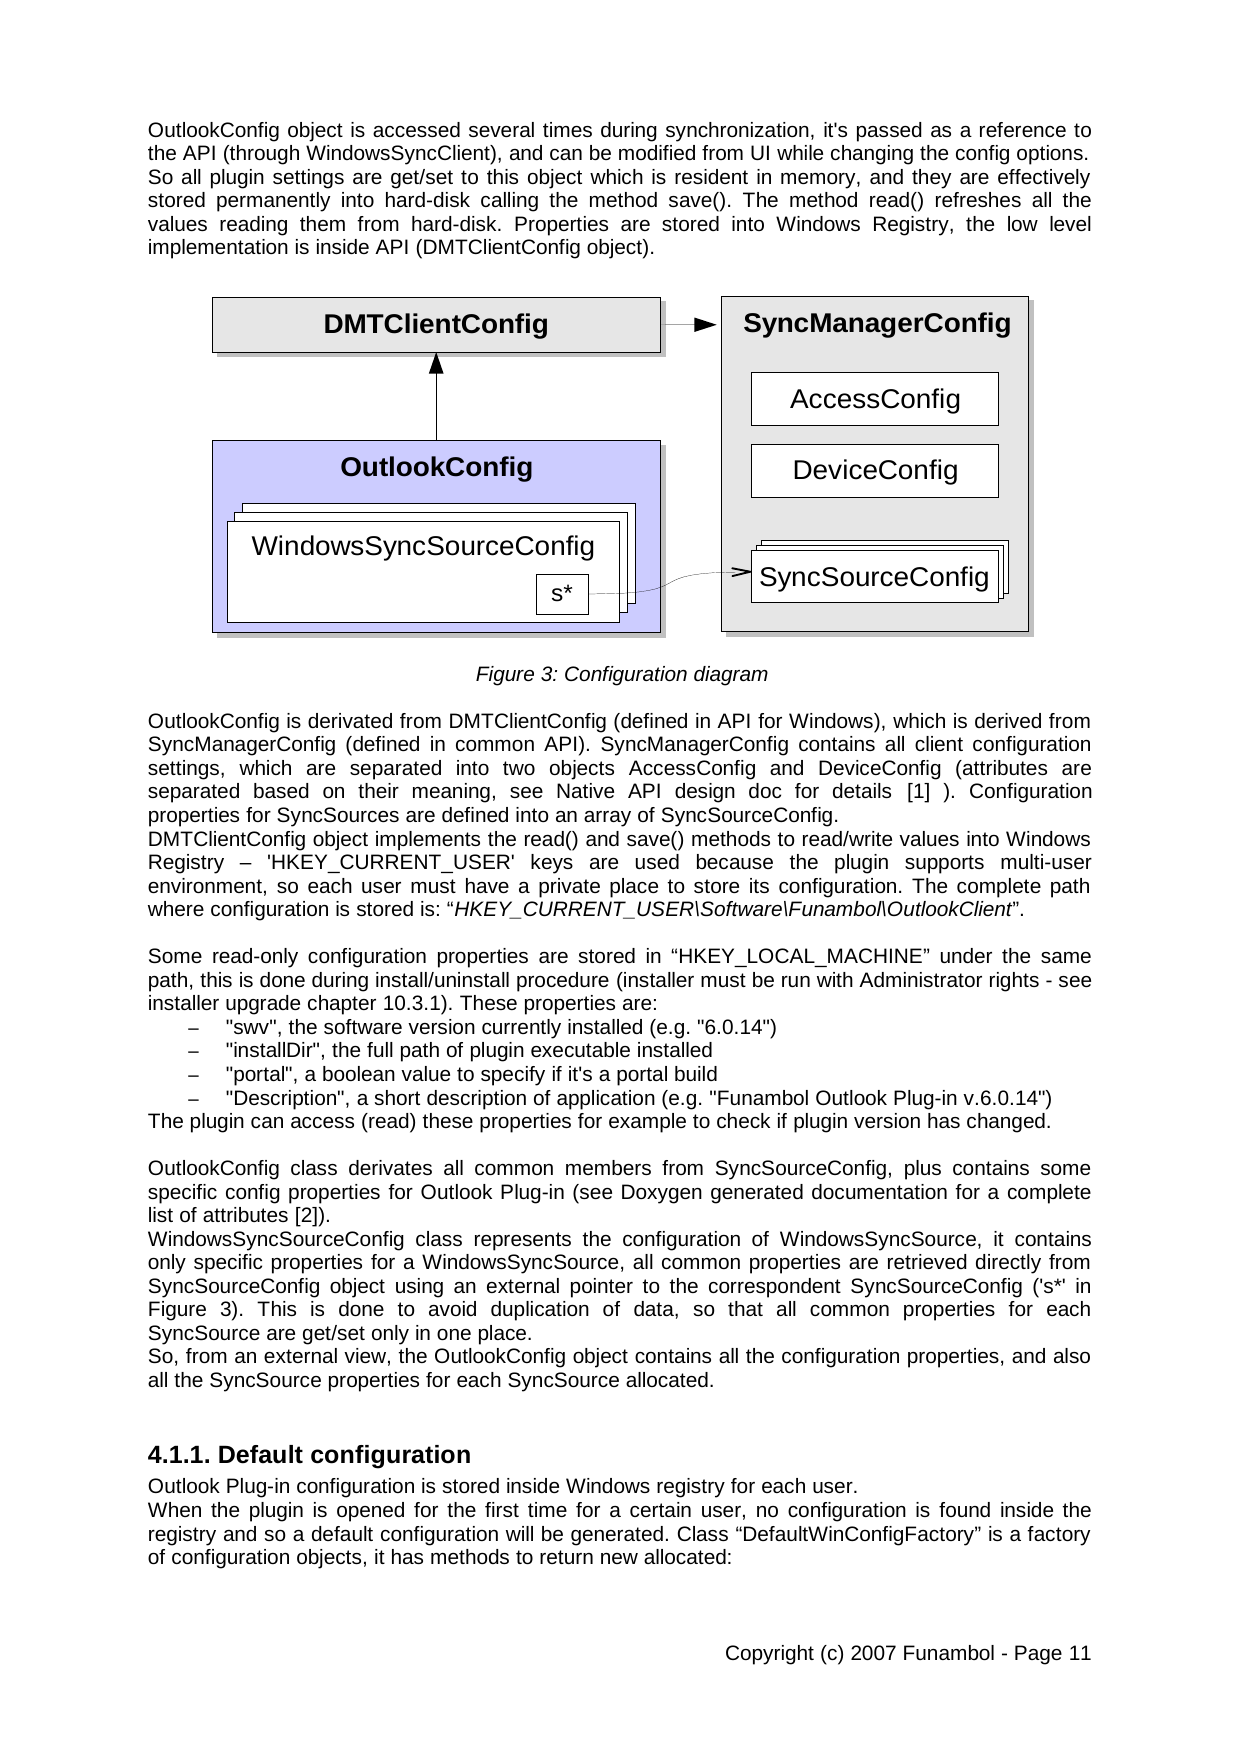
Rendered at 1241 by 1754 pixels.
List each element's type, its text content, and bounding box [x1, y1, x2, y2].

text When the plugin is opened for the first time for a certain user, no configuration is found inside the registry and so a default configuration will be generated. Class “DefaultWinConfigFactory” is a factory of configuration objects, it has methods to return new allocated: [148, 1498, 1093, 1569]
text OutlookConfig is derivated from DMTClientConfig (defined in API for Windows), which is derived from SyncManagerConfig (defined in common API). SyncManagerConfig contains all client configuration settings, which are separated into two objects AccessConfig and DeviceConfig (attributes are separated based on their meaning, see Native API design doc for details [1] ). Configuration properties for SyncSources are defined into an array of SyncSourceConfig. [148, 283, 1093, 827]
text The plugin can access (read) these properties for example to check if plugin version has changed. [148, 1109, 1093, 1133]
list "Description", a short description of application (e.g. "Funambol Outlook Plug-in v.6.0.14") [188, 1086, 1093, 1109]
list "swv", the software version currently installed (e.g. "6.0.14") [188, 1015, 1093, 1039]
text So, from an external view, the OutlookConfig object contains all the configuration properties, and also all the SyncSource properties for each SyncSource allocated. [148, 1345, 1093, 1392]
text WindowsSyncSourceConfig class represents the configuration of WindowsSyncSource, it contains only specific properties for a WindowsSyncSource, all common properties are retrieved directly from SyncSourceConfig object using an external pointer to the correspondent SyncSourceConfig ('s*' in Figure 3). This is done to avoid duplication of data, so that all common properties for each SyncSource are get/set only in one place. [148, 1227, 1093, 1345]
text DMTClientConfig object implements the read() and save() methods to read/write values into Windows Registry – 'HKEY_CURRENT_USER' keys are used because the plugin supports multi-user environment, so each user must have a private place to store its configuration. The complete path where configuration is stored is: “HKEY_CURRENT_USER\Software\Funambol\OutlookClient”. [148, 827, 1093, 921]
text OutlookConfig class derivates all common members from SyncSourceConfig, plus contains some specific config properties for Outlook Plug-in (see Doxygen generated documentation for a complete list of attributes [2]). [148, 1157, 1093, 1227]
subtitle Default configuration [148, 1441, 1093, 1469]
text So all plugin settings are get/set to this object which is resident in memory, and they are effectively stored permanently into hard-disk calling the method save(). The method read() refreshes all the values reading them from hard-disk. Properties are stored into Windows Registry, the low level implementation is inside API (DMTClientConfig object). [148, 165, 1093, 259]
text Some read-only configuration properties are stored in “HKEY_LOCAL_MACHINE” under the same path, this is done during install/uninstall procedure (installer must be run with Administrator rights - see installer upgrade chapter 10.3.1). These properties are: [148, 945, 1093, 1015]
text OutlookConfig object is accessed several times during synchronization, it's passed as a reference to the API (through WindowsSyncClient), and can be modified from UI while changing the config options. [148, 118, 1093, 165]
text Figure 3: Configuration diagram [202, 295, 1044, 686]
list "installDir", the full path of plugin executable installed [188, 1039, 1093, 1062]
text Outlook Plug-in configuration is stored inside Windows registry for each user. [148, 1475, 1093, 1498]
list "portal", a boolean value to specify if it's a portal build [188, 1062, 1093, 1086]
